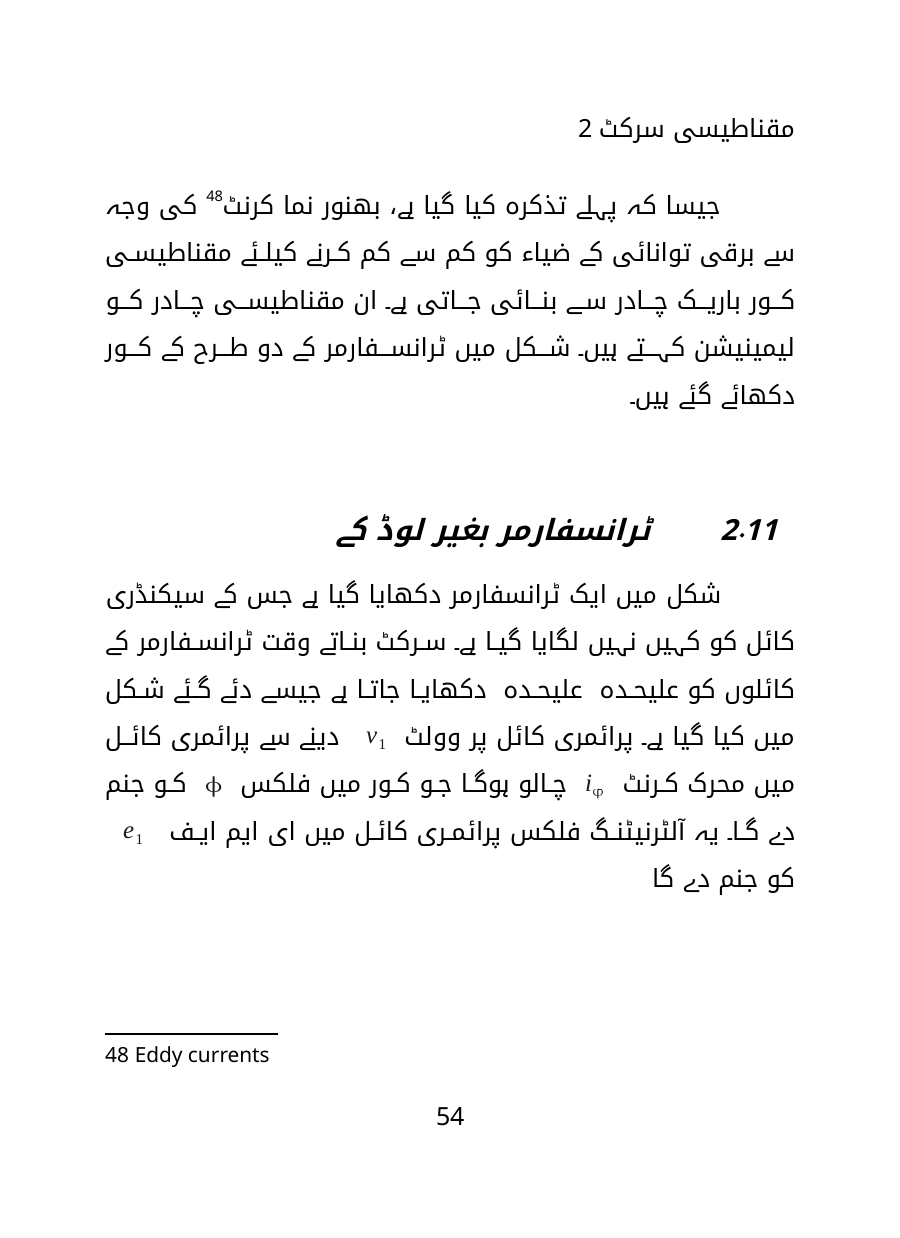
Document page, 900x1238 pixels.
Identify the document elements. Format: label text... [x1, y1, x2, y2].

text جیسا کہ پہلے تذکرہ کیا گیا ہے، بھنور نما کرنٹ کی وجہ سے برقی توانائی کے ضیاء کو کم سے کم کرنے کیلئے مقناطیسی کور باریک چادر سے بنائی جاتی ہے۔ ان مقناطیسی چادر کو لیمینیشن کہتے ہیں۔ شکل میں ٹرانسفارمر کے دو طرح کے کور دکھائے گئے ہیں۔ [105, 182, 795, 419]
text شکل میں ایک ٹرانسفارمر دکھایا گیا ہے جس کے سیکنڈری کائل کو کہیں نہیں لگایا گیا ہے۔ سرکٹ بناتے وقت ٹرانسفارمر کے کائلوں کو علیحدہ علیحدہ دکھایا جاتا ہے جیسے دئے گئے شکل میں کیا گیا ہے۔ پرائمری کائل پر وولٹ دینے سے پرائمری کائل میں محرک کرنٹچالو ہوگا جو کور میں فلکسکو جنم دے گا۔ یہ آلٹرنیٹنگ فلکس پرائمری کائل میں ای ایم ایف کو جنم دے گا [105, 571, 795, 903]
text Eddy currents [105, 1040, 795, 1068]
subtitle ٹرانسفارمر بغیر لوڈ کے [105, 503, 720, 559]
